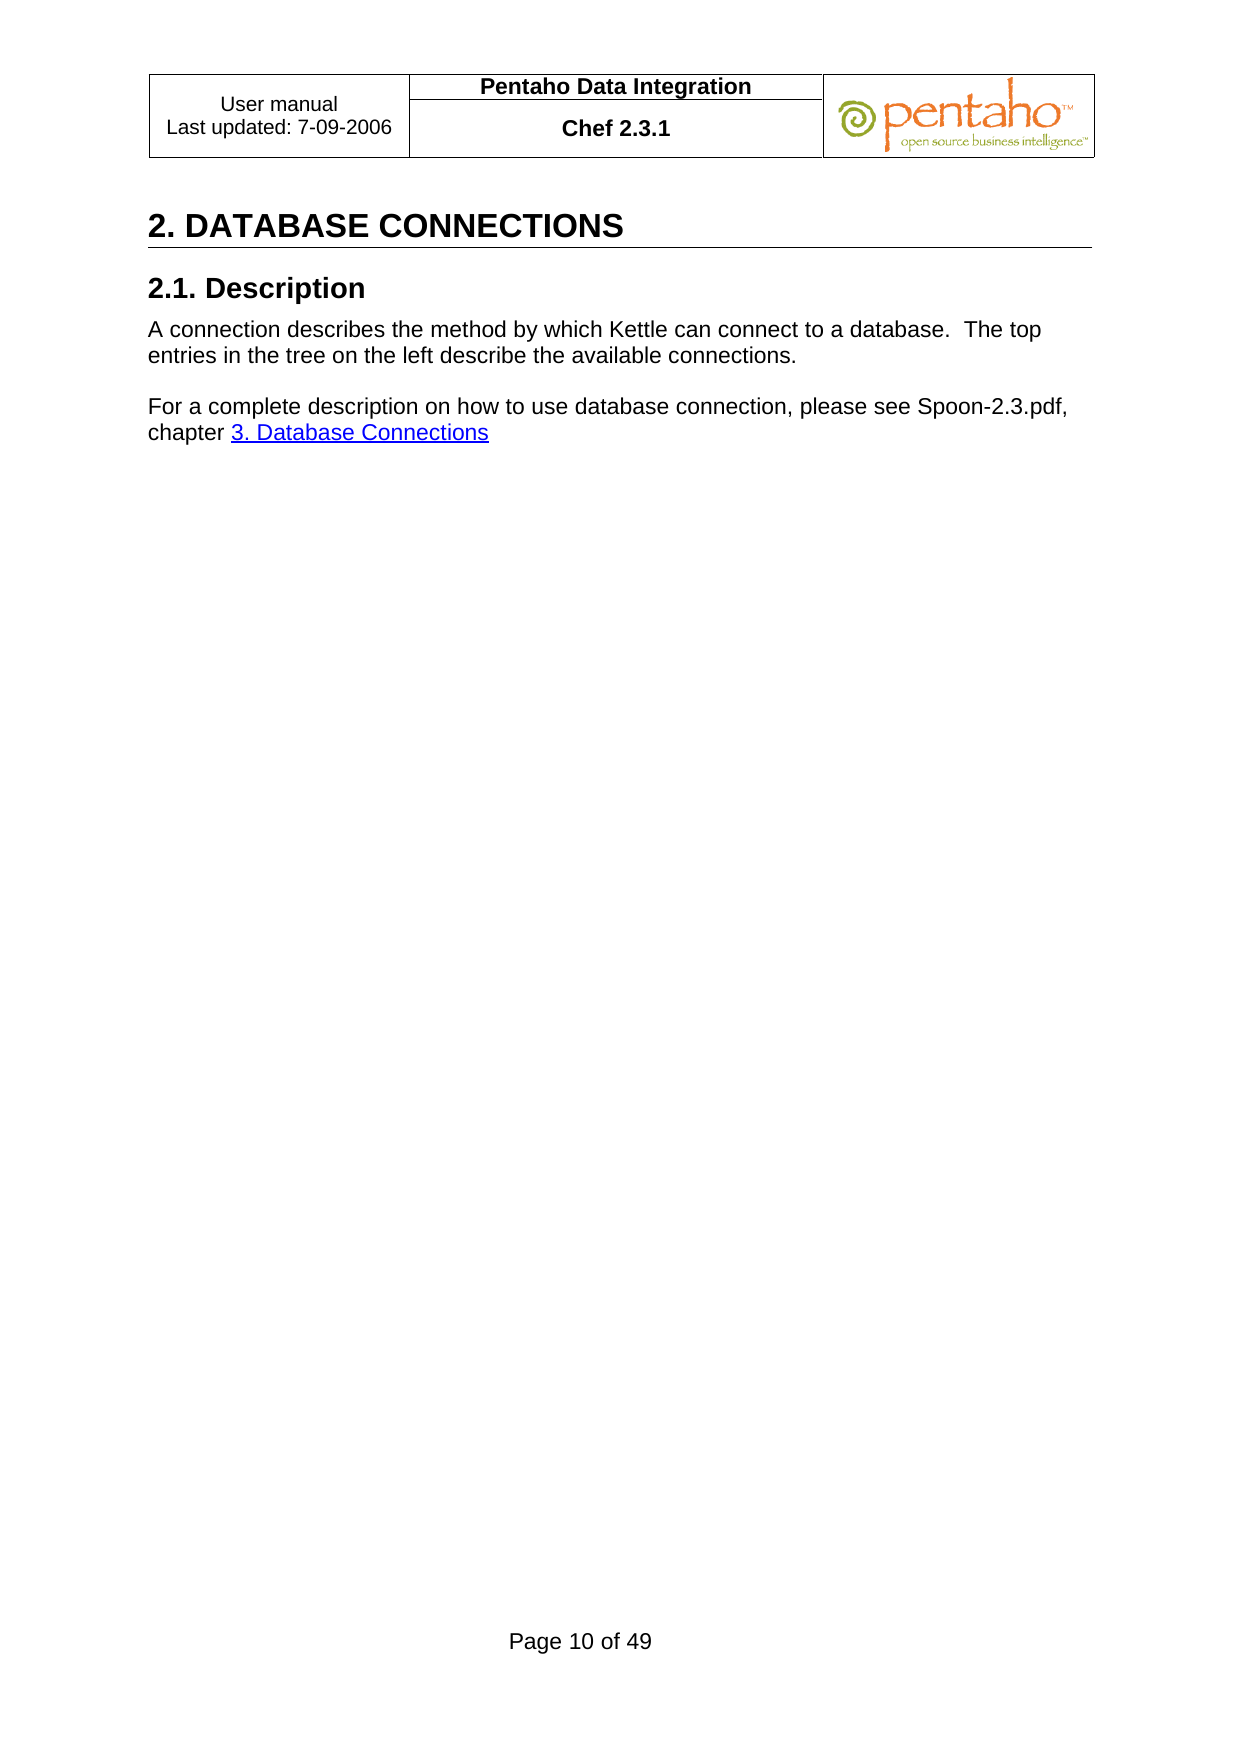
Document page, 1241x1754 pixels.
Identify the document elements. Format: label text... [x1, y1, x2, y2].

text A connection describes the method by which Kettle can connect to a database. The top entries in the tree on the left describe the available connections. [148, 317, 1092, 368]
subtitle Description [148, 272, 1092, 304]
text For a complete description on how to use database connection, please see Spoon-2.3.pdf, chapter 3. Database Connections [148, 394, 1092, 445]
subtitle Database Connections [148, 208, 1092, 247]
